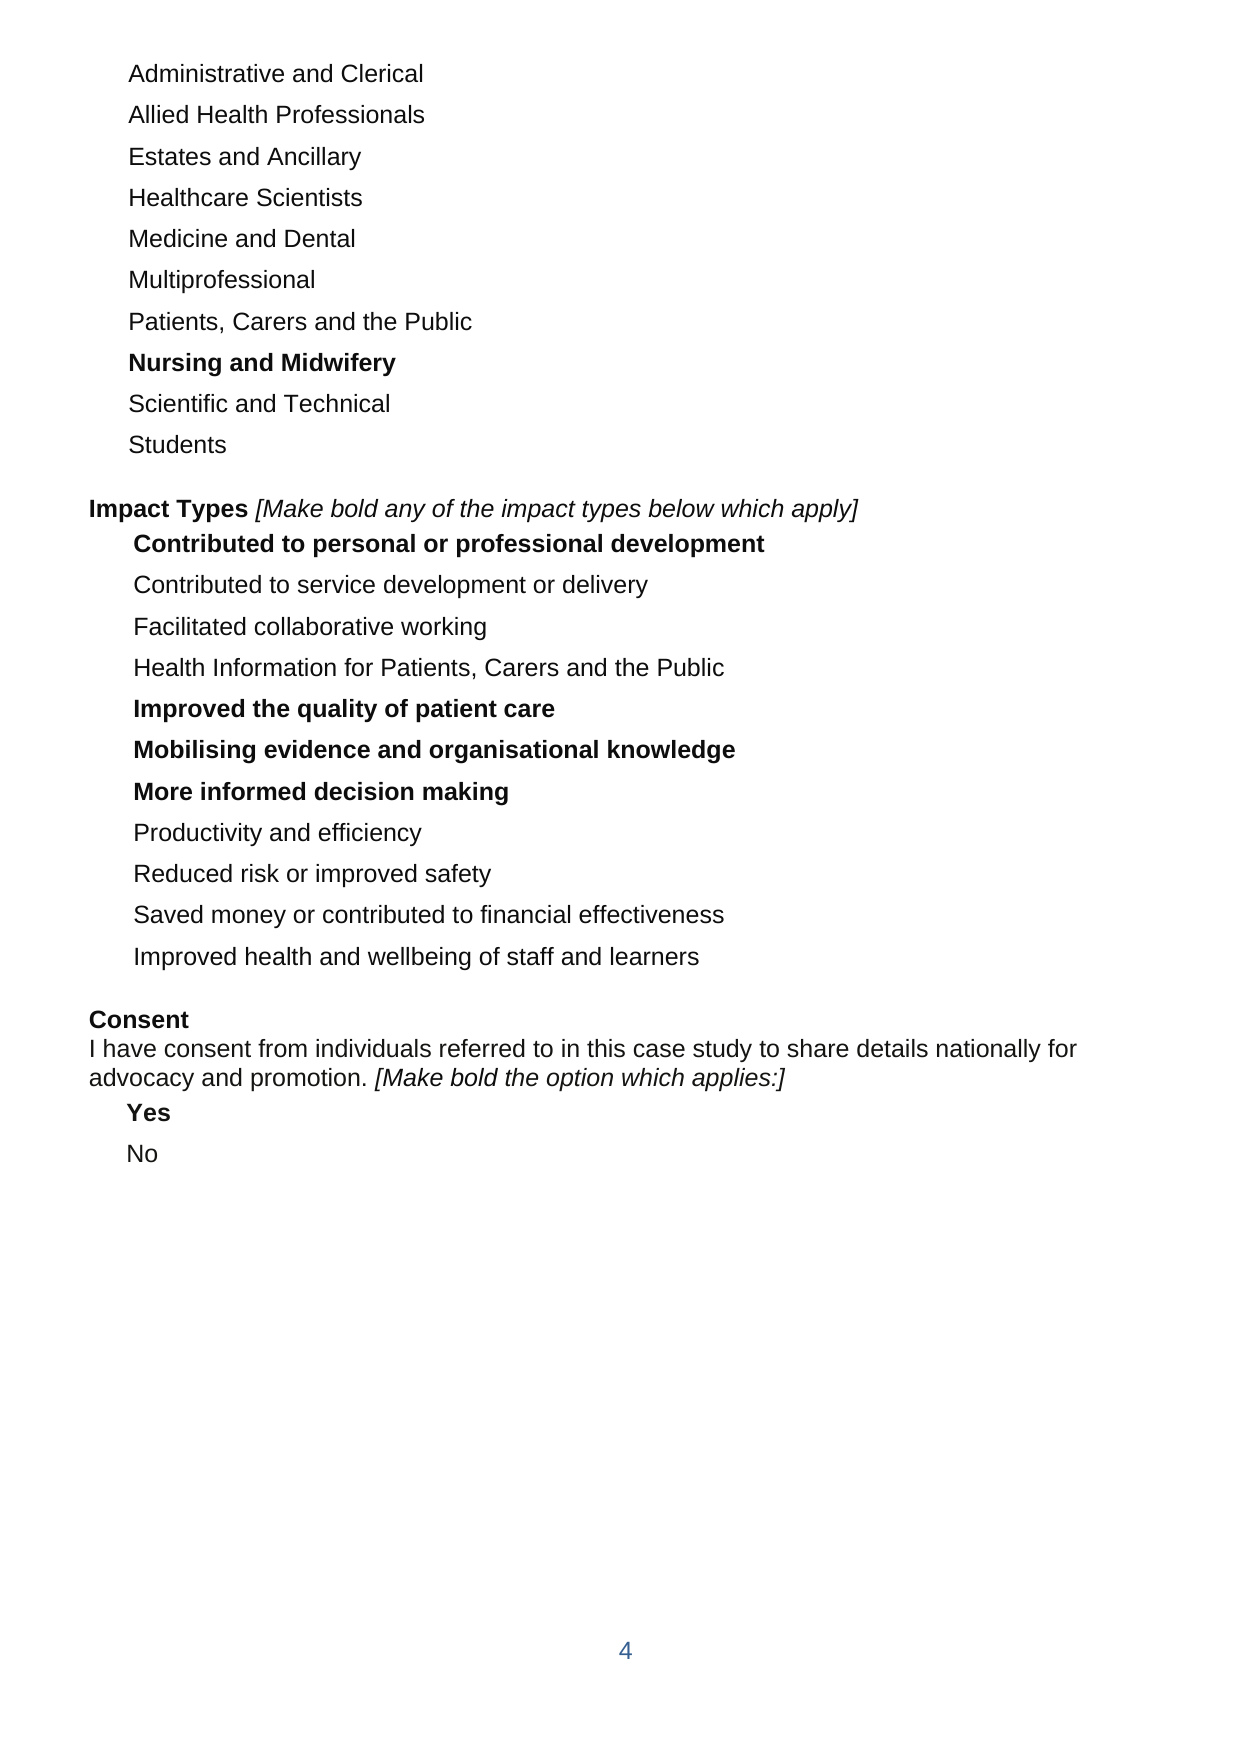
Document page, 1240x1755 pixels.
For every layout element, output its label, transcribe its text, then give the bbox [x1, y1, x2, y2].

text Allied Health Professionals [128, 100, 1151, 129]
text Productivity and efficiency [133, 818, 1151, 847]
text Scientific and Technical [128, 389, 1151, 418]
text Estates and Ancillary [128, 142, 1151, 170]
text Yes [126, 1098, 1151, 1127]
text Reduced risk or improved safety [133, 859, 1151, 888]
text Administrative and Clerical [128, 59, 1151, 88]
text Mobilising evidence and organisational knowledge [133, 735, 1151, 764]
text No [126, 1139, 1151, 1168]
text Students [128, 430, 1151, 459]
text Contributed to personal or professional development [133, 529, 1151, 558]
text Saved money or contributed to financial effectiveness [133, 900, 1151, 929]
text Multiprofessional [128, 265, 1151, 294]
text Improved the quality of patient care [133, 694, 1151, 723]
text Contributed to service development or delivery [133, 570, 1151, 599]
text Consent [89, 1005, 1151, 1034]
text Improved health and wellbeing of staff and learners [133, 942, 1151, 970]
text Medicine and Dental [128, 224, 1151, 253]
text Nursing and Midwifery [128, 348, 1151, 377]
text Health Information for Patients, Carers and the Public [133, 653, 1151, 682]
text More informed decision making [133, 777, 1151, 805]
text Healthcare Scientists [128, 183, 1151, 212]
text Facilitated collaborative working [133, 612, 1151, 640]
text Patients, Carers and the Public [128, 307, 1151, 335]
text I have consent from individuals referred to in this case study to share details nationally for advocacy and promotion. [Make bold the option which applies:] [89, 1034, 1151, 1092]
text Impact Types [Make bold any of the impact types below which apply] [89, 494, 1151, 523]
